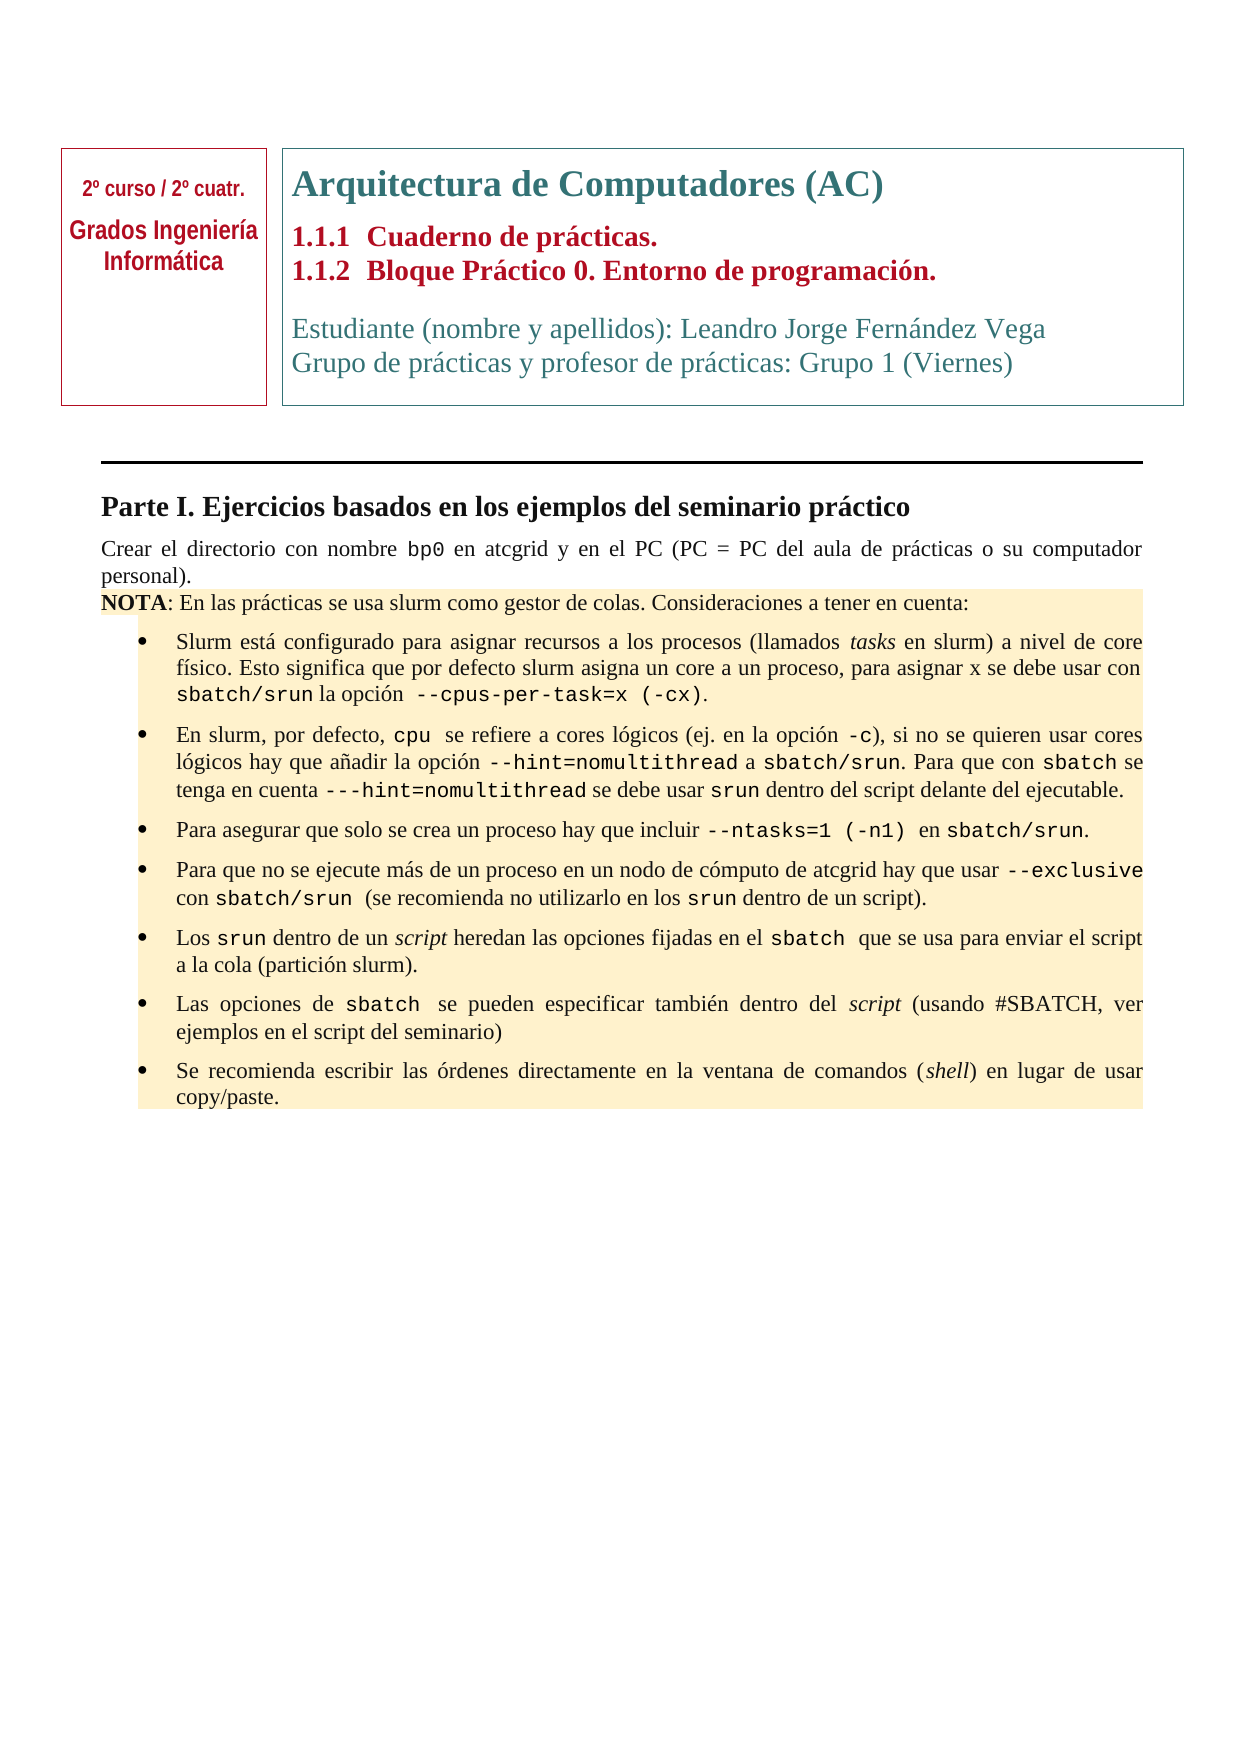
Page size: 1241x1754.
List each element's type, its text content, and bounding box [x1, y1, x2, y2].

list Slurm está configurado para asignar recursos a los procesos (llamados tasks en slurm) a nivel de core físico. Esto significa que por defecto slurm asigna un core a un proceso, para asignar x se debe usar con sbatch/srun la opción --cpus-per-task=x (-cx). [138, 628, 1143, 708]
list Los srun dentro de un script heredan las opciones fijadas en el sbatch que se usa para enviar el script a la cola (partición slurm). [138, 924, 1143, 978]
text NOTA: En las prácticas se usa slurm como gestor de colas. Consideraciones a tener en cuenta: [101, 589, 1143, 615]
text Crear el directorio con nombre bp0 en atcgrid y en el PC (PC = PC del aula de prácticas o su computador personal). [101, 535, 1143, 589]
list En slurm, por defecto, cpu se refiere a cores lógicos (ej. en la opción -c), si no se quieren usar cores lógicos hay que añadir la opción --hint=nomultithread a sbatch/srun. Para que con sbatch se tenga en cuenta ---hint=nomultithread se debe usar srun dentro del script delante del ejecutable. [138, 721, 1143, 803]
table_header [267, 148, 282, 405]
list Para que no se ejecute más de un proceso en un nodo de cómputo de atcgrid hay que usar --exclusive con sbatch/srun (se recomienda no utilizarlo en los srun dentro de un script). [138, 856, 1143, 911]
list Para asegurar que solo se crea un proceso hay que incluir --ntasks=1 (-n1) en sbatch/srun. [138, 816, 1143, 843]
subtitle Parte I. Ejercicios basados en los ejemplos del seminario práctico [101, 489, 1143, 522]
list Las opciones de sbatch se pueden especificar también dentro del script (usando #SBATCH, ver ejemplos en el script del seminario) [138, 990, 1143, 1044]
table_header 2º curso / 2º cuatr. Grados Ingeniería Informática [62, 149, 266, 405]
table_header Arquitectura de Computadores (AC) Cuaderno de prácticas. Bloque Práctico 0. Entorno de programación. Estudiante (nombre y apellidos): Leandro Jorge Fernández Vega Grupo de prácticas y profesor de prácticas: Grupo 1 (Viernes) [283, 149, 1183, 405]
list Se recomienda escribir las órdenes directamente en la ventana de comandos (shell) en lugar de usar copy/paste. [138, 1057, 1143, 1109]
